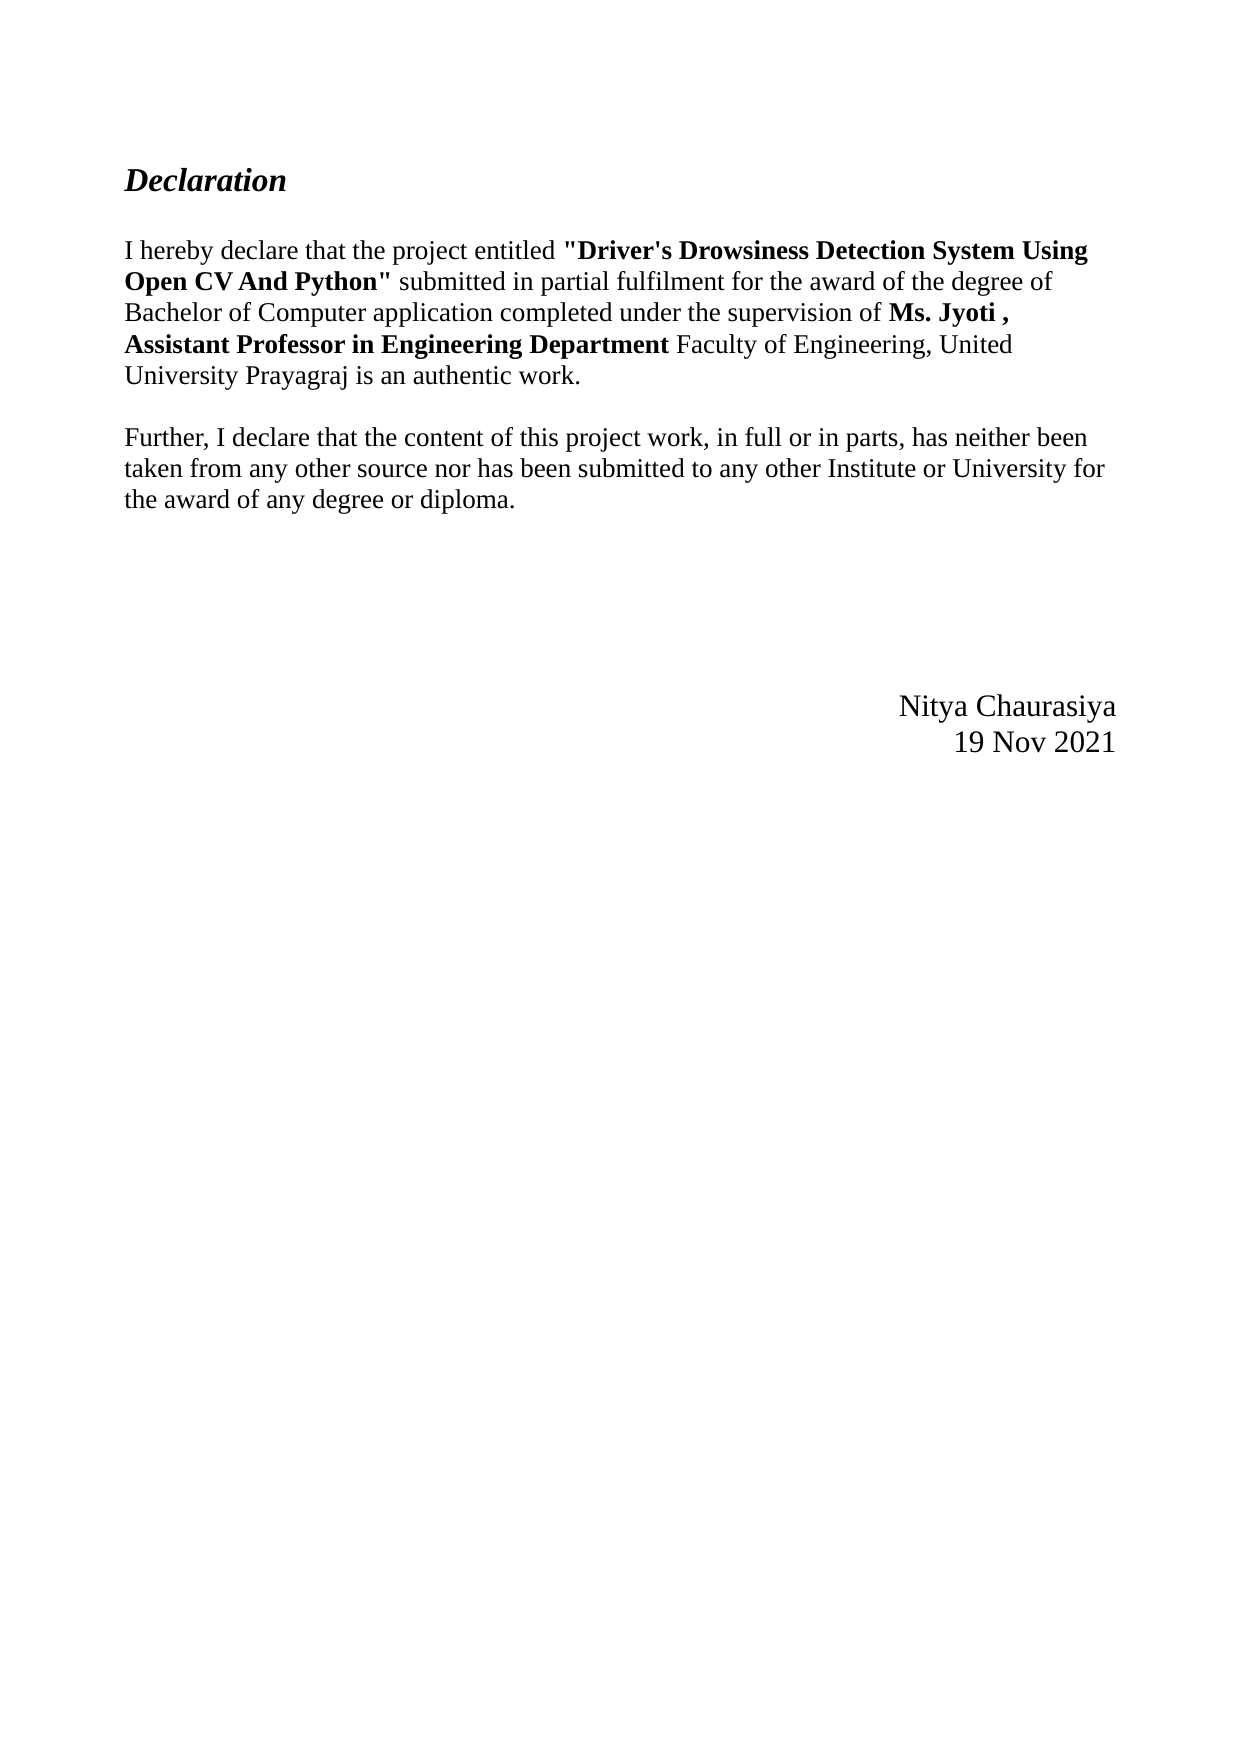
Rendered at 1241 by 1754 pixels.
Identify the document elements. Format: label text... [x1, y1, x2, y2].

text Declaration I hereby declare that the project entitled "Driver's Drowsiness Detection System Using Open CV And Python" submitted in partial fulfilment for the award of the degree of Bachelor of Computer application completed under the supervision of Ms. Jyoti , Assistant Professor in Engineering Department Faculty of Engineering, United University Prayagraj is an authentic work. Further, I declare that the content of this project work, in full or in parts, has neither been taken from any other source nor has been submitted to any other Institute or University for the award of any degree or diploma. [124, 160, 1116, 579]
text 19 Nov 2021 [124, 723, 1116, 759]
text Nitya Chaurasiya [124, 687, 1116, 723]
